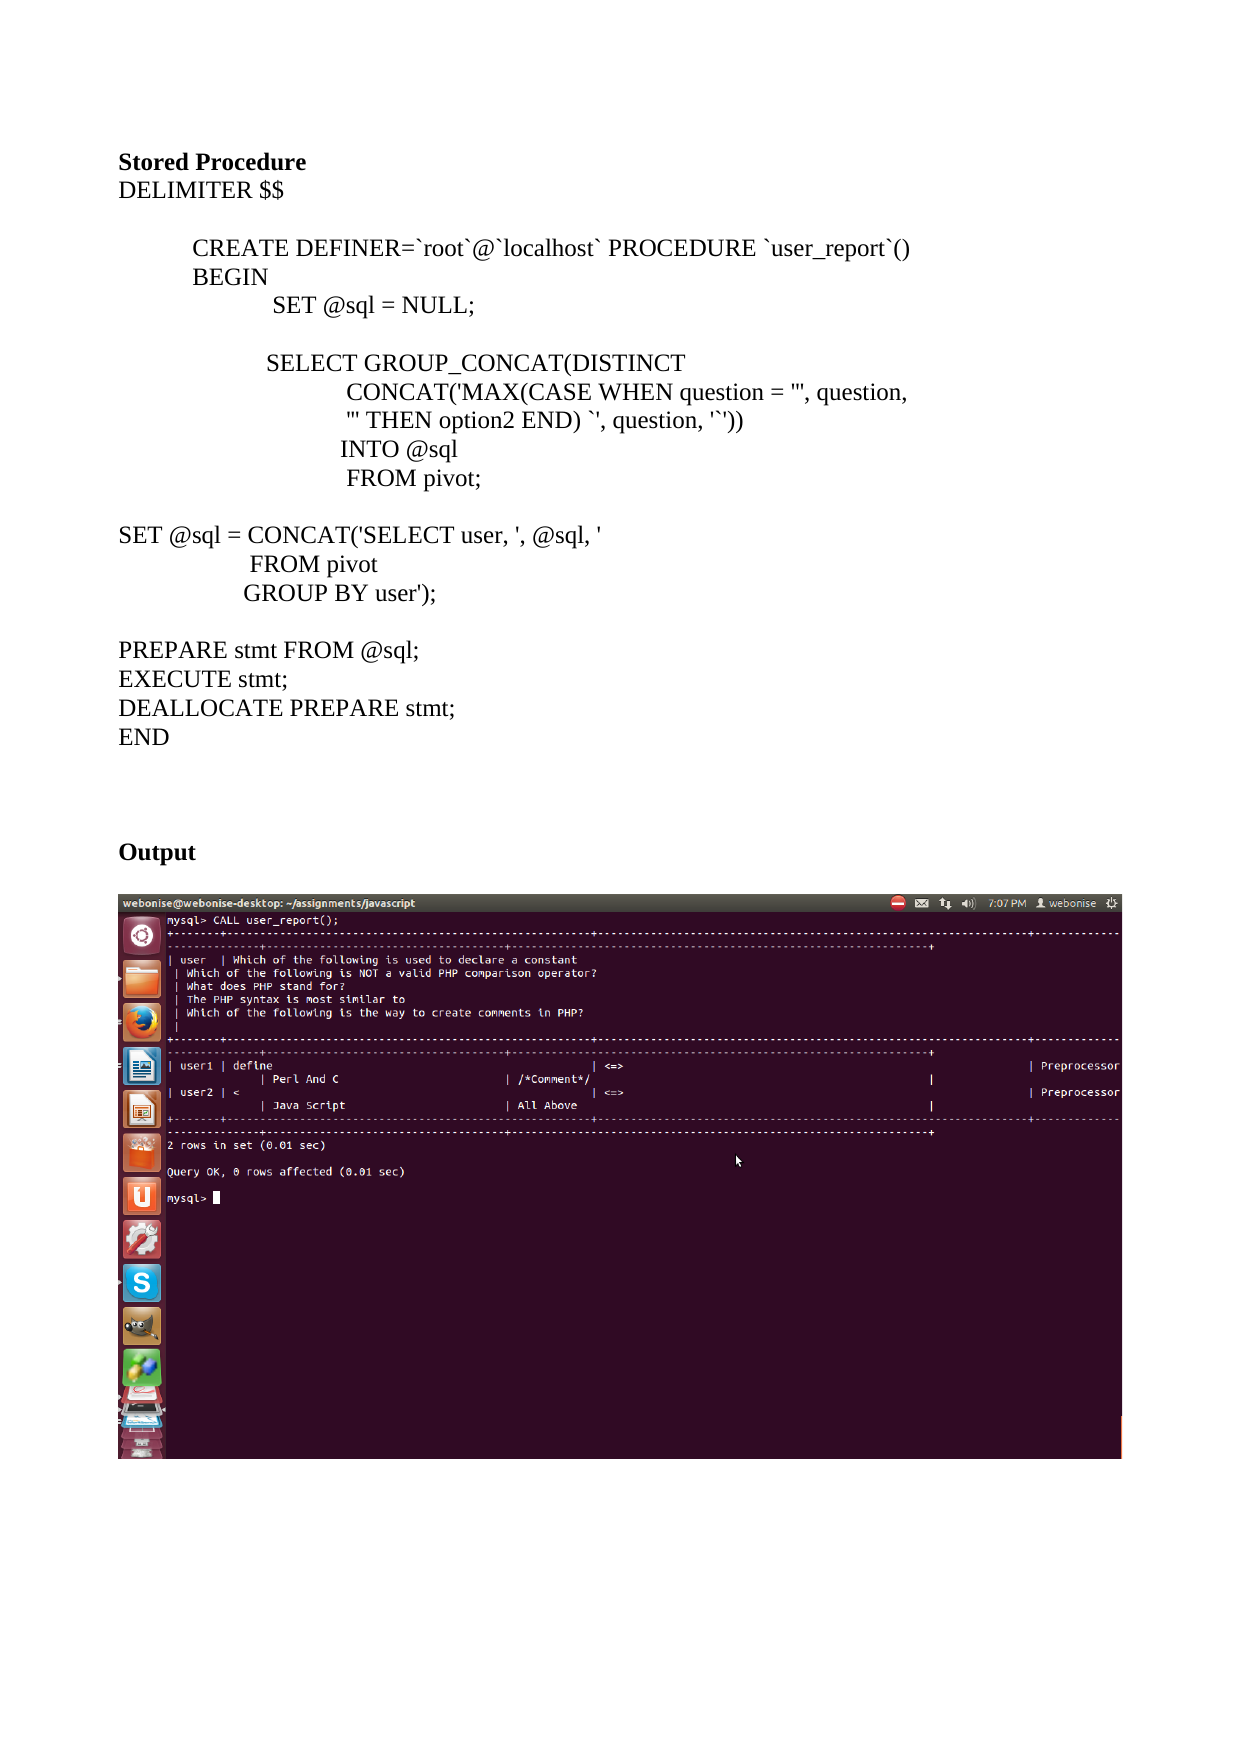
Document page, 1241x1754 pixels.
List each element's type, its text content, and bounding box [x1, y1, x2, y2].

text PREPARE stmt FROM @sql; [118, 636, 1122, 664]
text END [118, 722, 1122, 751]
text CREATE DEFINER=`root`@`localhost` PROCEDURE `user_report`() [118, 233, 1122, 262]
text GROUP BY user'); [118, 578, 1122, 607]
text ''' THEN option2 END) `', question, '`')) [118, 406, 1122, 434]
text DEALLOCATE PREPARE stmt; [118, 693, 1122, 722]
text INTO @sql [118, 434, 1122, 463]
text FROM pivot; [118, 463, 1122, 492]
text BEGIN [118, 262, 1122, 291]
text FROM pivot [118, 549, 1122, 578]
text SET @sql = NULL; [118, 291, 1122, 319]
text SET @sql = CONCAT('SELECT user, ', @sql, ' [118, 521, 1122, 549]
text Stored Procedure [118, 147, 1122, 176]
text CONCAT('MAX(CASE WHEN question = ''', question, [118, 377, 1122, 406]
text Output [118, 837, 1122, 866]
text SELECT GROUP_CONCAT(DISTINCT [118, 348, 1122, 377]
text DELIMITER $$ [118, 176, 1122, 204]
picture [118, 894, 1123, 1459]
text EXECUTE stmt; [118, 664, 1122, 693]
